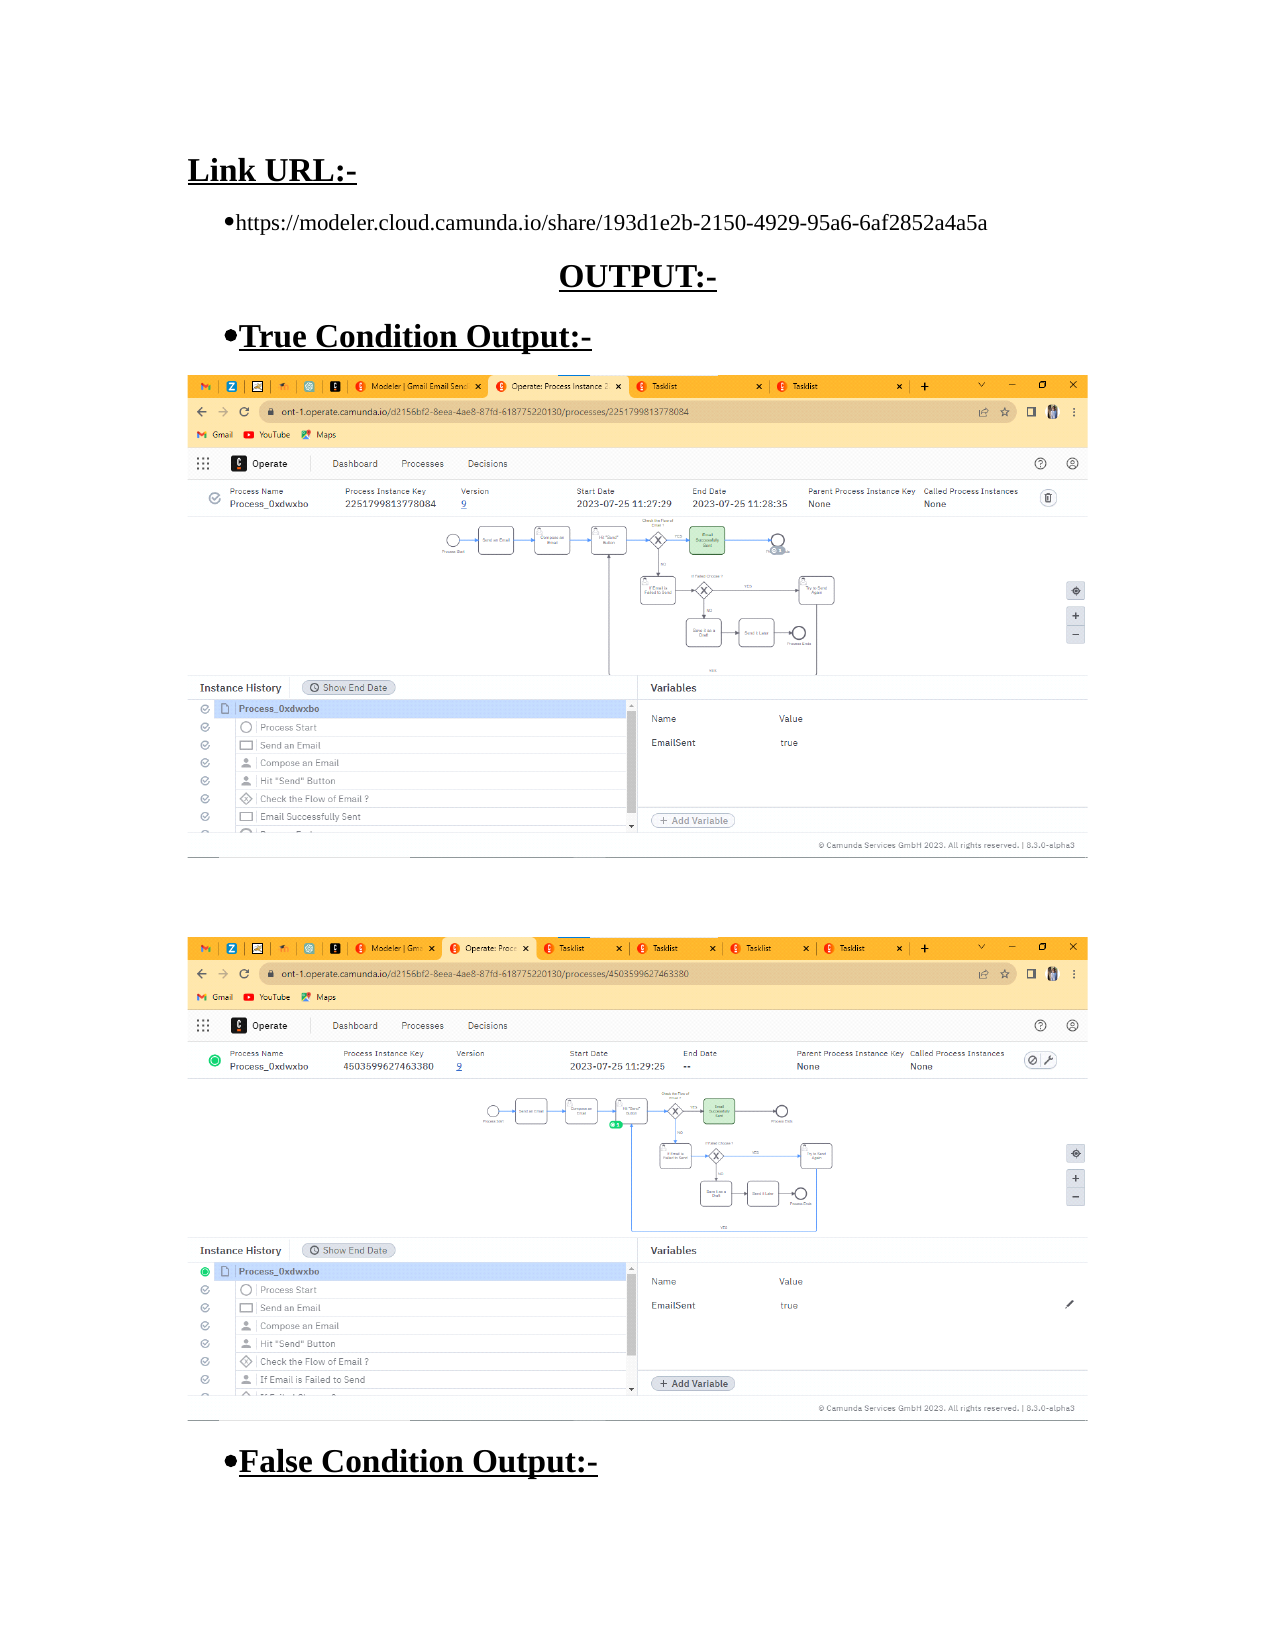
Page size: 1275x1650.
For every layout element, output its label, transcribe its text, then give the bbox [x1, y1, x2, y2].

text OUTPUT:- [187, 257, 1087, 295]
text Link URL:- [187, 150, 1087, 188]
list False Condition Output:- [225, 1442, 1087, 1480]
list https://modeler.cloud.camunda.io/share/193d1e2b-2150-4929-95a6-6af2852a4a5a [225, 209, 1087, 236]
list True Condition Output:- [225, 316, 1087, 354]
